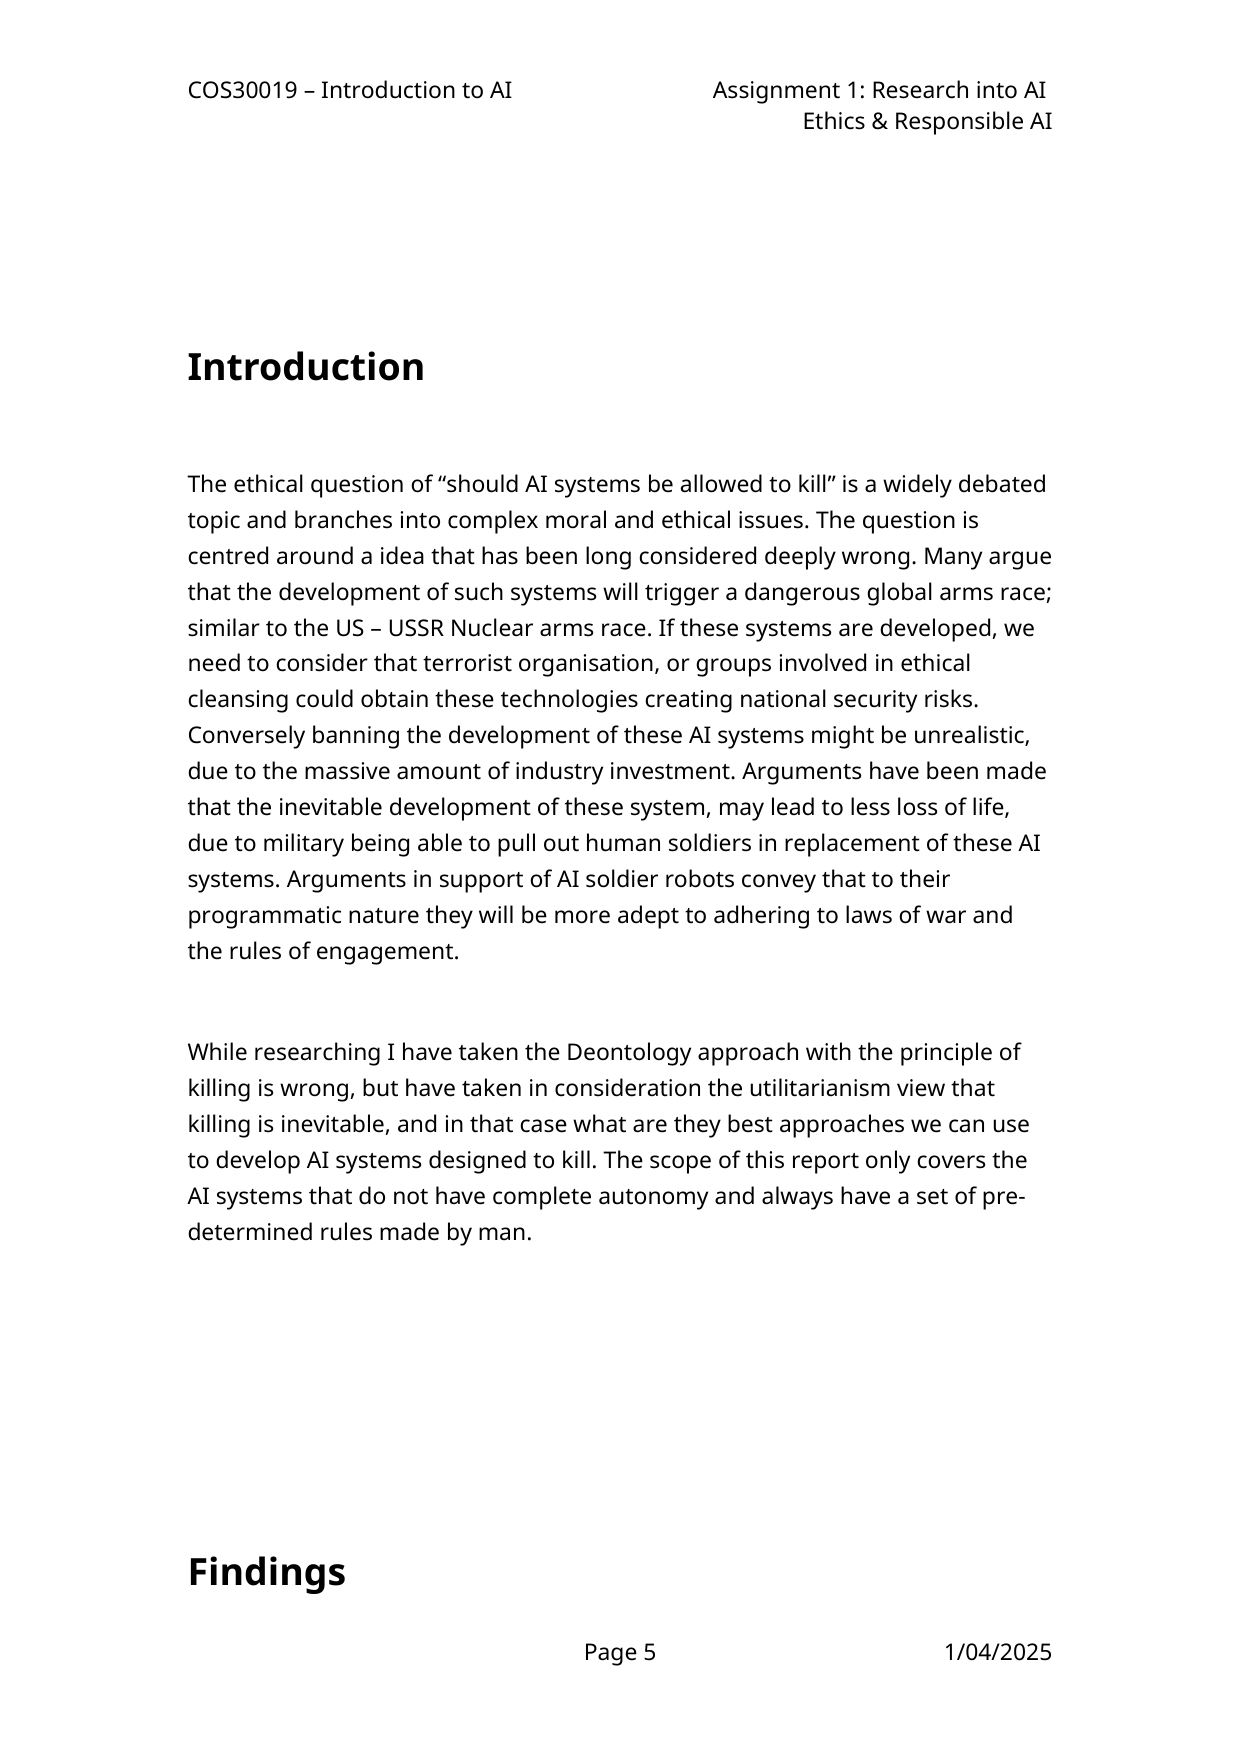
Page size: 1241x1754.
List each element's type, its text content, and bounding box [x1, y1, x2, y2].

text The ethical question of “should AI systems be allowed to kill” is a widely debated topic and branches into complex moral and ethical issues. The question is centred around a idea that has been long considered deeply wrong. Many argue that the development of such systems will trigger a dangerous global arms race; similar to the US – USSR Nuclear arms race. If these systems are developed, we need to consider that terrorist organisation, or groups involved in ethical cleansing could obtain these technologies creating national security risks. Conversely banning the development of these AI systems might be unrealistic, due to the massive amount of industry investment. Arguments have been made that the inevitable development of these system, may lead to less loss of life, due to military being able to pull out human soldiers in replacement of these AI systems. Arguments in support of AI soldier robots convey that to their programmatic nature they will be more adept to adhering to laws of war and the rules of engagement. [187, 468, 1053, 966]
text While researching I have taken the Deontology approach with the principle of killing is wrong, but have taken in consideration the utilitarianism view that killing is inevitable, and in that case what are they best approaches we can use to develop AI systems designed to kill. The scope of this report only covers the AI systems that do not have complete autonomy and always have a set of pre-determined rules made by man. [187, 1036, 1053, 1247]
text Findings [187, 1545, 1053, 1596]
text Introduction [187, 341, 1053, 392]
